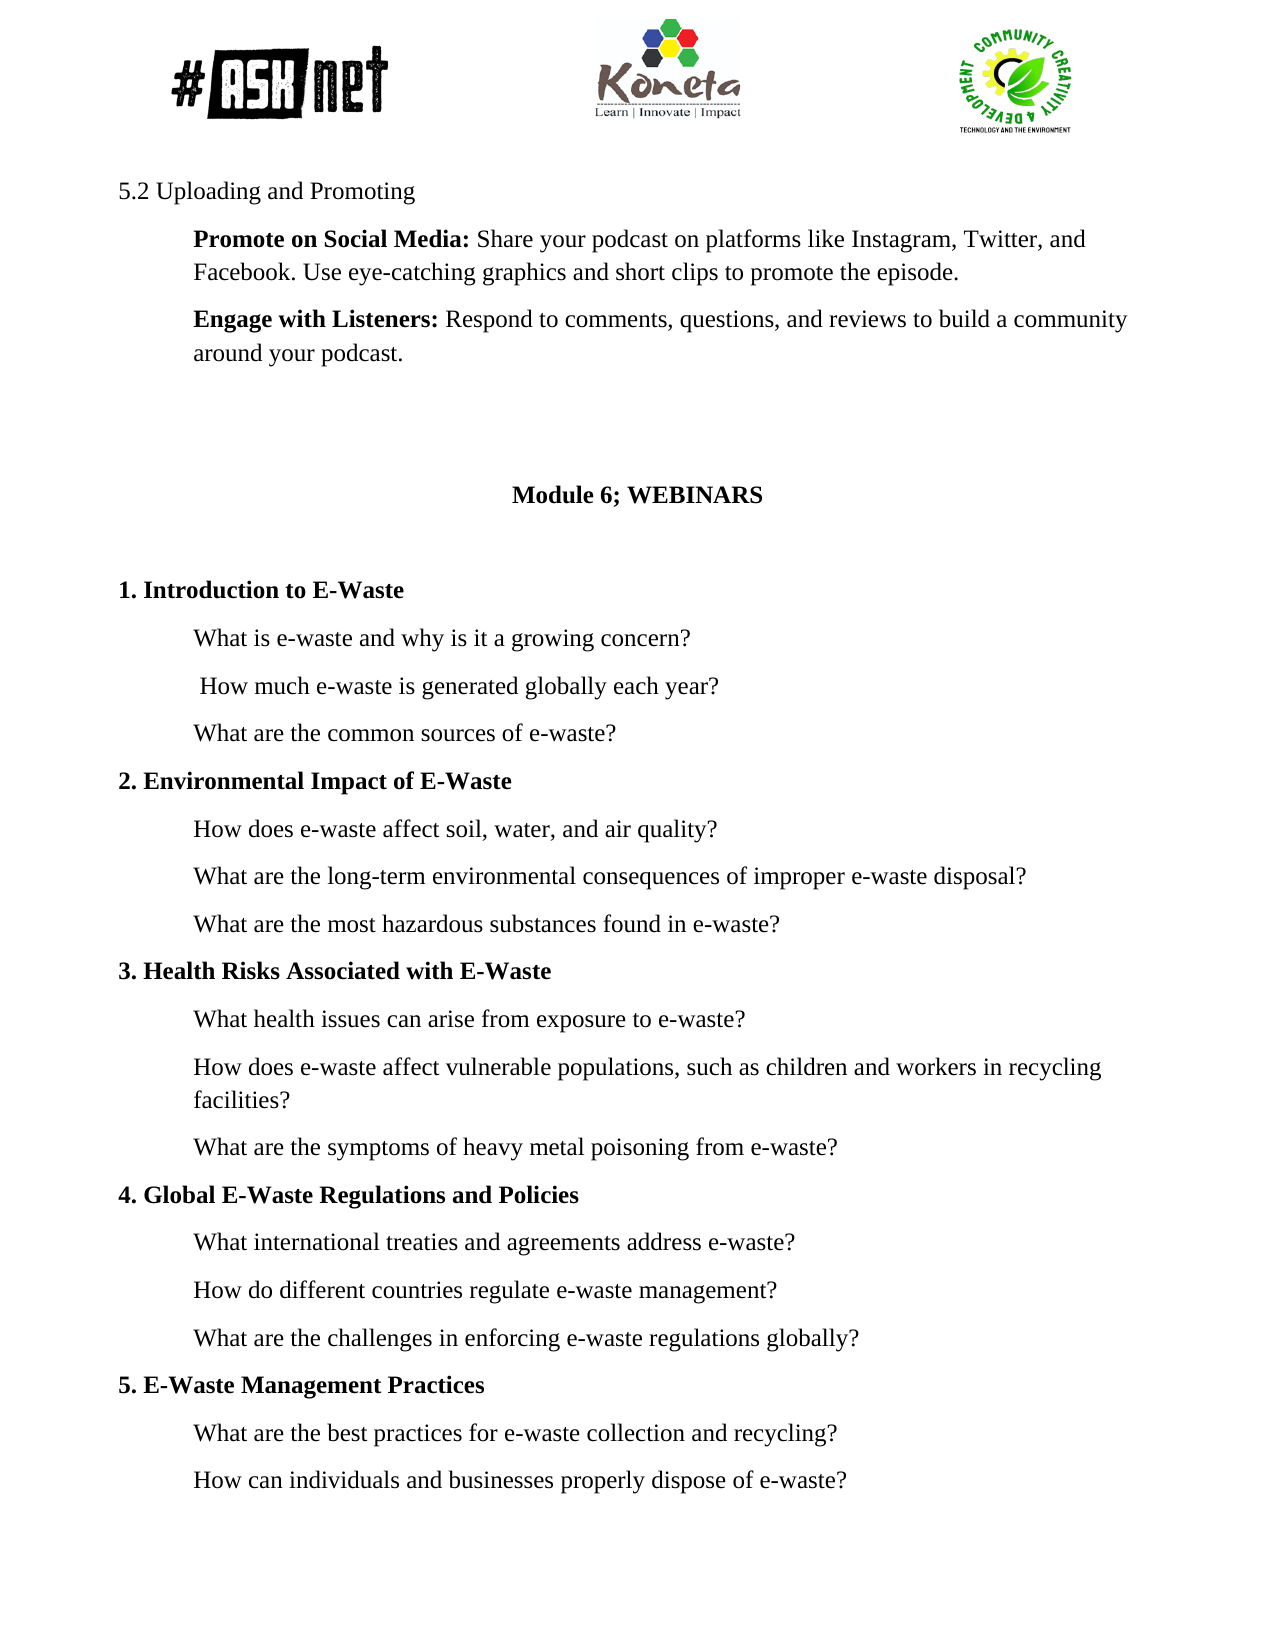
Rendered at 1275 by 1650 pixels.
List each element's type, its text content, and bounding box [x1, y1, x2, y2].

list How much e-waste is generated globally each year? [156, 671, 1157, 699]
list What international treaties and agreements address e-waste? [156, 1227, 1157, 1256]
list How do different countries regulate e-waste management? [156, 1275, 1157, 1304]
text 2. Environmental Impact of E-Waste [118, 766, 1157, 795]
list How can individuals and businesses properly dispose of e-waste? [156, 1466, 1157, 1494]
picture [170, 39, 392, 122]
text 1. Introduction to E-Waste [118, 576, 1157, 604]
list Promote on Social Media: Share your podcast on platforms like Instagram, Twitter, and Facebook. Use eye-catching graphics and short clips to promote the episode. [156, 224, 1157, 286]
list How does e-waste affect soil, water, and air quality? [156, 814, 1157, 842]
list What are the best practices for e-waste collection and recycling? [156, 1418, 1157, 1447]
list What is e-waste and why is it a growing concern? [156, 623, 1157, 652]
list What are the challenges in enforcing e-waste regulations globally? [156, 1323, 1157, 1351]
list What are the symptoms of heavy metal poisoning from e-waste? [156, 1132, 1157, 1161]
text 4. Global E-Waste Regulations and Policies [118, 1180, 1157, 1209]
list What are the common sources of e-waste? [156, 718, 1157, 747]
list Engage with Listeners: Respond to comments, questions, and reviews to build a community around your podcast. [156, 304, 1157, 366]
picture [931, 8, 1098, 149]
list How does e-waste affect vulnerable populations, such as children and workers in recycling facilities? [156, 1052, 1157, 1113]
list What are the most hazardous substances found in e-waste? [156, 909, 1157, 938]
text Module 6; WEBINARS [118, 480, 1157, 509]
text 5. E-Waste Management Practices [118, 1370, 1157, 1399]
list What health issues can arise from exposure to e-waste? [156, 1004, 1157, 1033]
text 3. Health Risks Associated with E-Waste [118, 956, 1157, 985]
list What are the long-term environmental consequences of improper e-waste disposal? [156, 861, 1157, 890]
text 5.2 Uploading and Promoting [118, 176, 1157, 205]
picture [594, 19, 741, 119]
